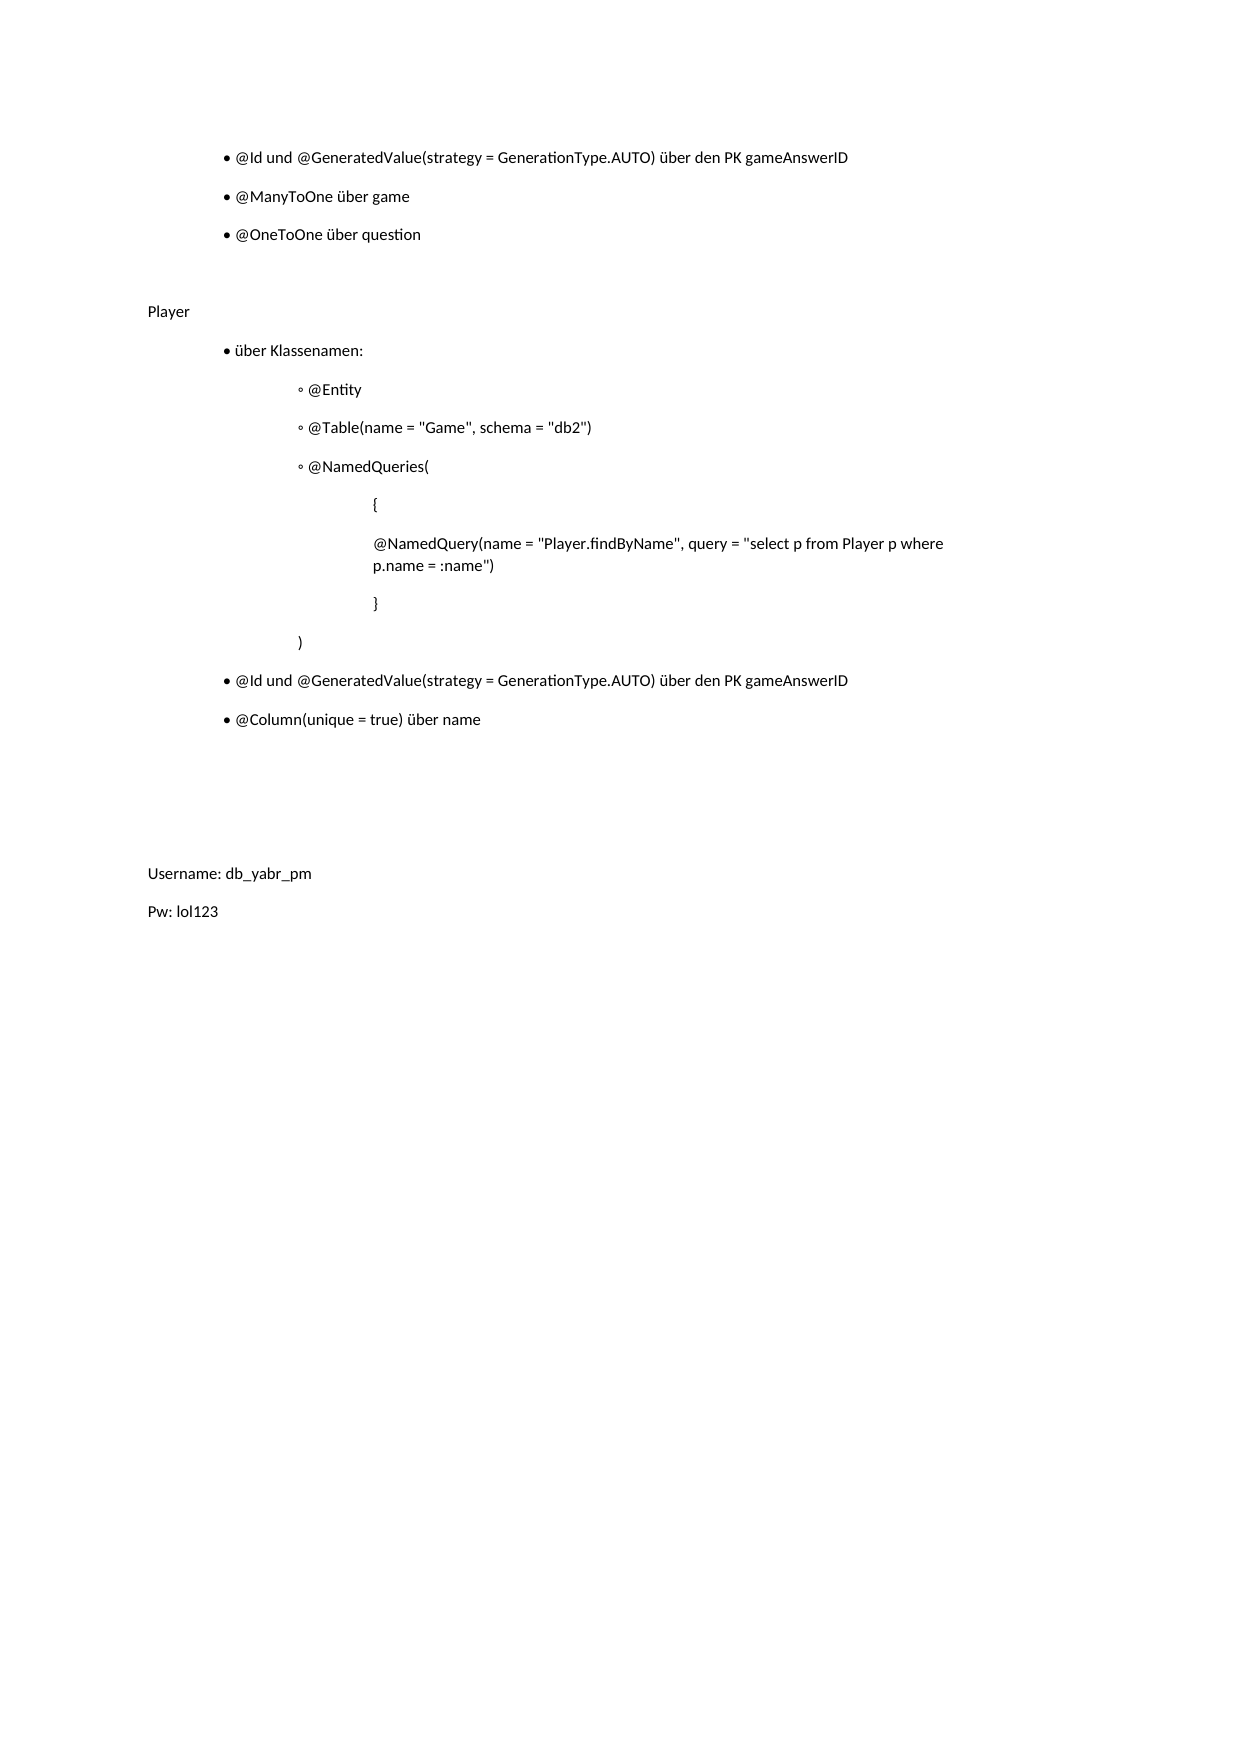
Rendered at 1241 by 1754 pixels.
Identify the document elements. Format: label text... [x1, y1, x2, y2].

text • @ManyToOne über game [148, 186, 1093, 206]
text Player [148, 302, 1093, 322]
text • @Column(unique = true) über name [148, 709, 1093, 729]
text ◦ @Table(name = "Game", schema = "db2") [148, 417, 1093, 438]
text } [148, 593, 1093, 614]
text Username: db_yabr_pm [148, 863, 1093, 883]
text ◦ @NamedQueries( [148, 456, 1093, 476]
text • @Id und @GeneratedValue(strategy = GenerationType.AUTO) über den PK gameAnswerID [148, 148, 1093, 168]
text • über Klassenamen: [148, 340, 1093, 361]
text • @OneToOne über question [148, 225, 1093, 245]
text { [148, 494, 1093, 515]
text @NamedQuery(name = "Player.findByName", query = "select p from Player p where p.name = :name") [148, 533, 1093, 575]
text Pw: lol123 [148, 902, 1093, 922]
text ) [148, 632, 1093, 652]
text • @Id und @GeneratedValue(strategy = GenerationType.AUTO) über den PK gameAnswerID [148, 671, 1093, 691]
text ◦ @Entity [148, 379, 1093, 399]
